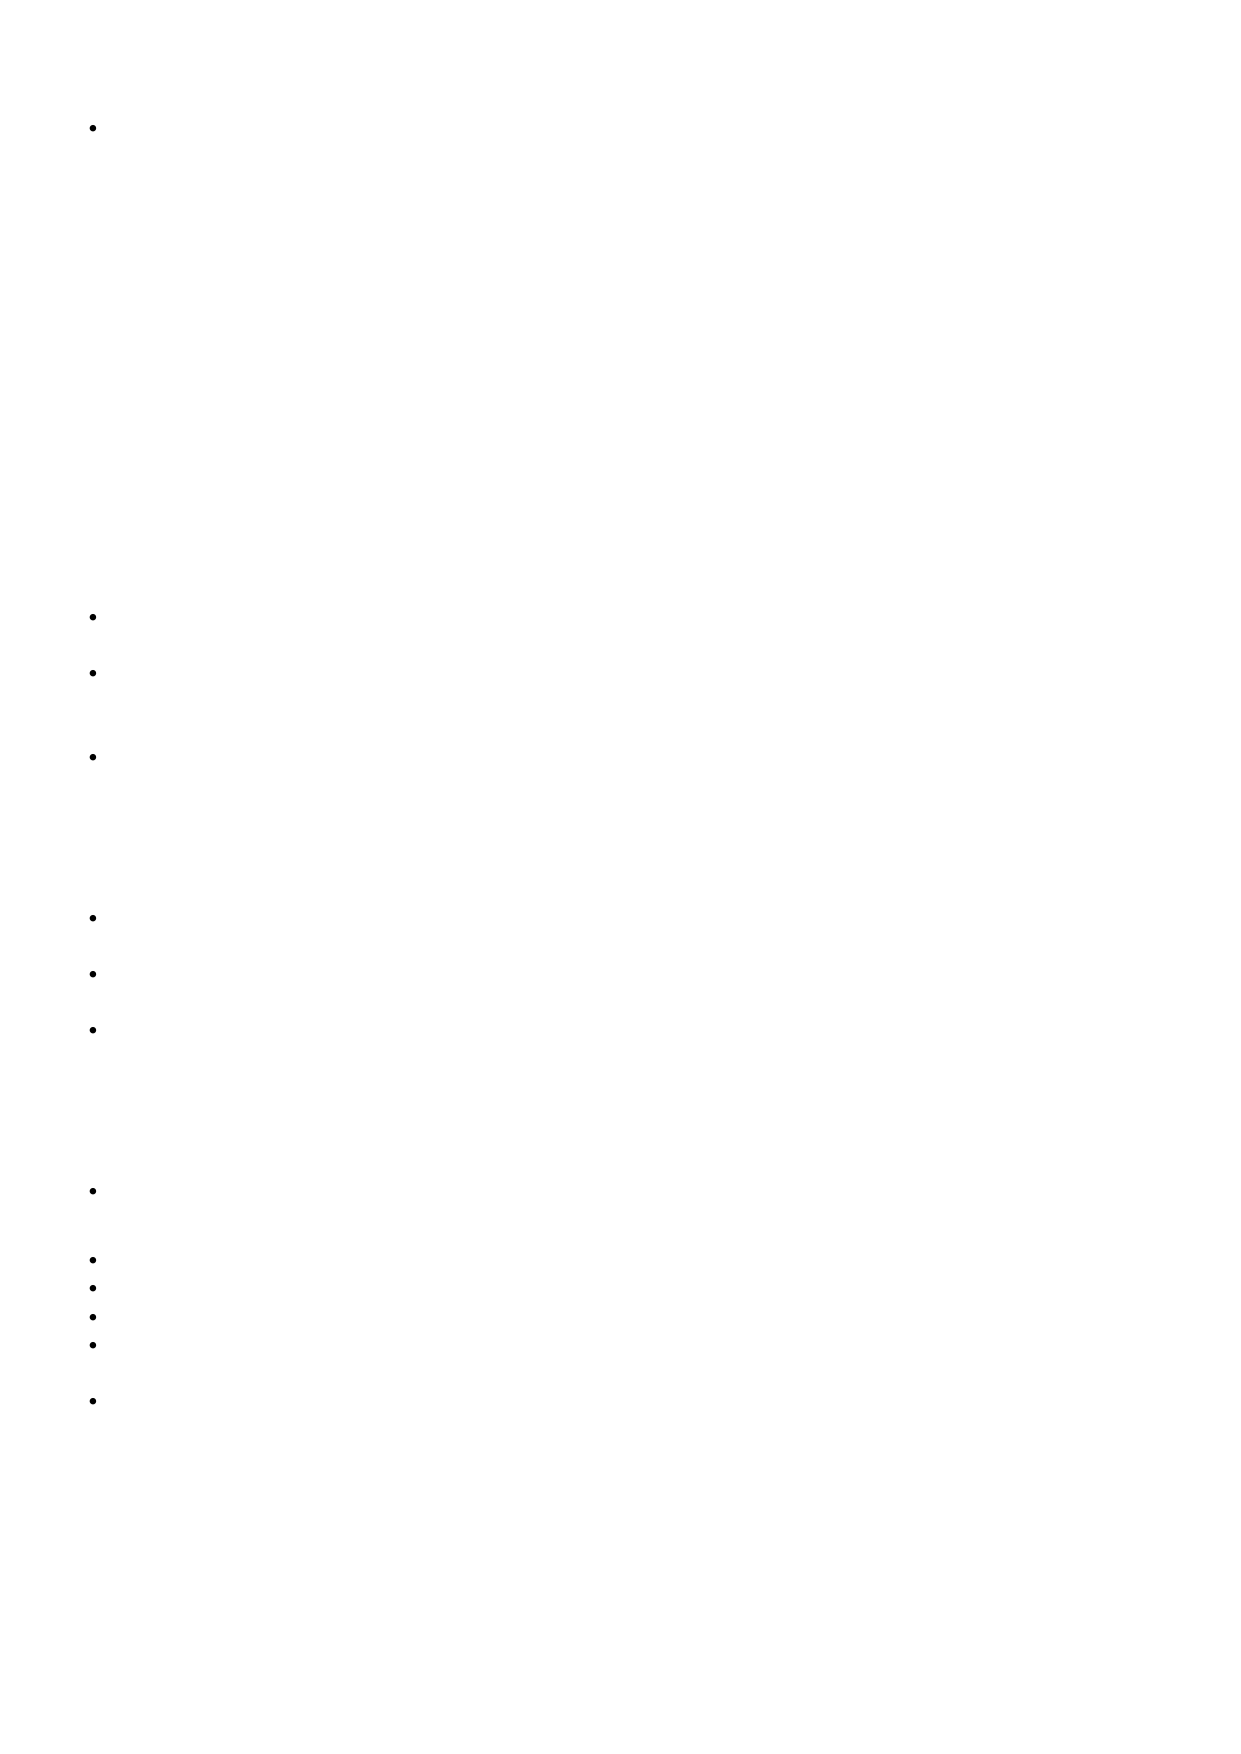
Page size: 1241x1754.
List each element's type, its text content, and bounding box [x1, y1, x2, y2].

list El Sujeto de ejemplo: Los Virus (otra vez). Un virus es, esencialmente, pura información (ADN/ARN) que espera un hardware para ejecutarse. Un tardígrado en estado "tun" sería un programa pausado, con el código y la memoria RAM (el vidrio biológico) guardados en el disco duro. [118, 1020, 1122, 1100]
list La Vida como Proceso de Computación: Un sistema vivo sería un conjunto de datos (el genoma) ejecutándose en un hardware específico (la maquinaria química). La red autopoiética sería la "máquina de Turing" que ejecuta el programa. [118, 964, 1122, 1016]
text 2. El Nivel Informacional-Computacional: La "Física de la Información" [118, 855, 1122, 879]
list Organismos de ejemplo: Protocélulas. En el laboratorio, se crean vesículas lipídicas que pueden crecer, competir y mostrar comportamientos rudimentarios. Ellas no tienen vida, pero muestran el sustrato físico-químico del que emerge la autopoiesis. [118, 747, 1122, 827]
list Esto es lo que sabemos. La red no surge de la nada. Emerge porque las leyes de la física y la química en condiciones de no-equilibrio favorecen la formación de estructuras disipativas (como propuso Ilya Prigogine). [118, 607, 1122, 659]
list Esta es quizás la respuesta más elegante para tu proyecto. El sustrato último podría ser un principio matemático: los sistemas vivos existen en el punto crítico entre el orden y el caos. [118, 1181, 1122, 1234]
text Esta es la pregunta del millón. Si la autopoiesis es la red, ¿cuál es el "campo" o el "sustrato" que la permite? Aquí entramos en un territorio especulativo y fascinante. 1. El Nivel Físico-Químico: Las Leyes de la Auto-Organización [118, 471, 1122, 578]
list Punto crítico = complejidad máxima, capacidad de computación y adaptación. [118, 1307, 1122, 1332]
list Aquí la hipótesis se vuelve más audaz. Quizá lo fundamental no es la materia/energía, sino la información (en el sentido de Shannon o, mejor, de Solomonoff/Kolmogorov). [118, 908, 1122, 960]
list ¿El sustrato? Propiedades como la catálisis, la auto-ensamblaje de membranas lipídicas, y la termodinámica de sistemas abiertos. La vida es la forma más eficaz que ha encontrado el universo para disipar gradientes de energía en nuestro planeta. La red autopoiética es la estructura que realiza esta función. [118, 663, 1122, 743]
list Demasiado caos = gas, no se mantiene. [118, 1278, 1122, 1303]
list Estado Muerto: Red rota. La conectividad potencial se ha perdido irreversiblemente (ej.: el vidrio biológico se calentó y se fundió, desnaturalizando las proteínas). [118, 118, 1122, 171]
text Falsabilidad aquí: La hipótesis "el tun del tardígrado es un estado latente de la red autopoiética" se falsearía si, al rehidratarlo, los componentes se reensamblaran de forma aleatoria y no se recuperara el organismo original. El hecho de que reviva exactamente como un tardígrado prueba que la información estructural de la red se conservó. Acto II: ¿Hay Algo por Debajo de la Red Autopoiética? La Búsqueda del Sustrato Más Profundo [118, 199, 1122, 416]
list Demasiado orden = cristal, no se adapta. [118, 1250, 1122, 1274]
list Falsabilidad: Si esta hipótesis es cierta, deberíamos poder encontrar firmas de criticalidad en todos los sistemas vivos (en el ritmo cardíaco, en la actividad neuronal, en la expresión génica en red). Y, de hecho, se encuentran. [118, 1391, 1122, 1444]
text 3. El Nivel de la Complejidad y la Criticalidad [118, 1128, 1122, 1153]
list La red autopoiética sería la manifestación física de un sistema que se mantiene en este régimen de criticalidad. Lo que hay "por debajo" no es una sustancia, sino una ley de organización natural. [118, 1335, 1122, 1388]
